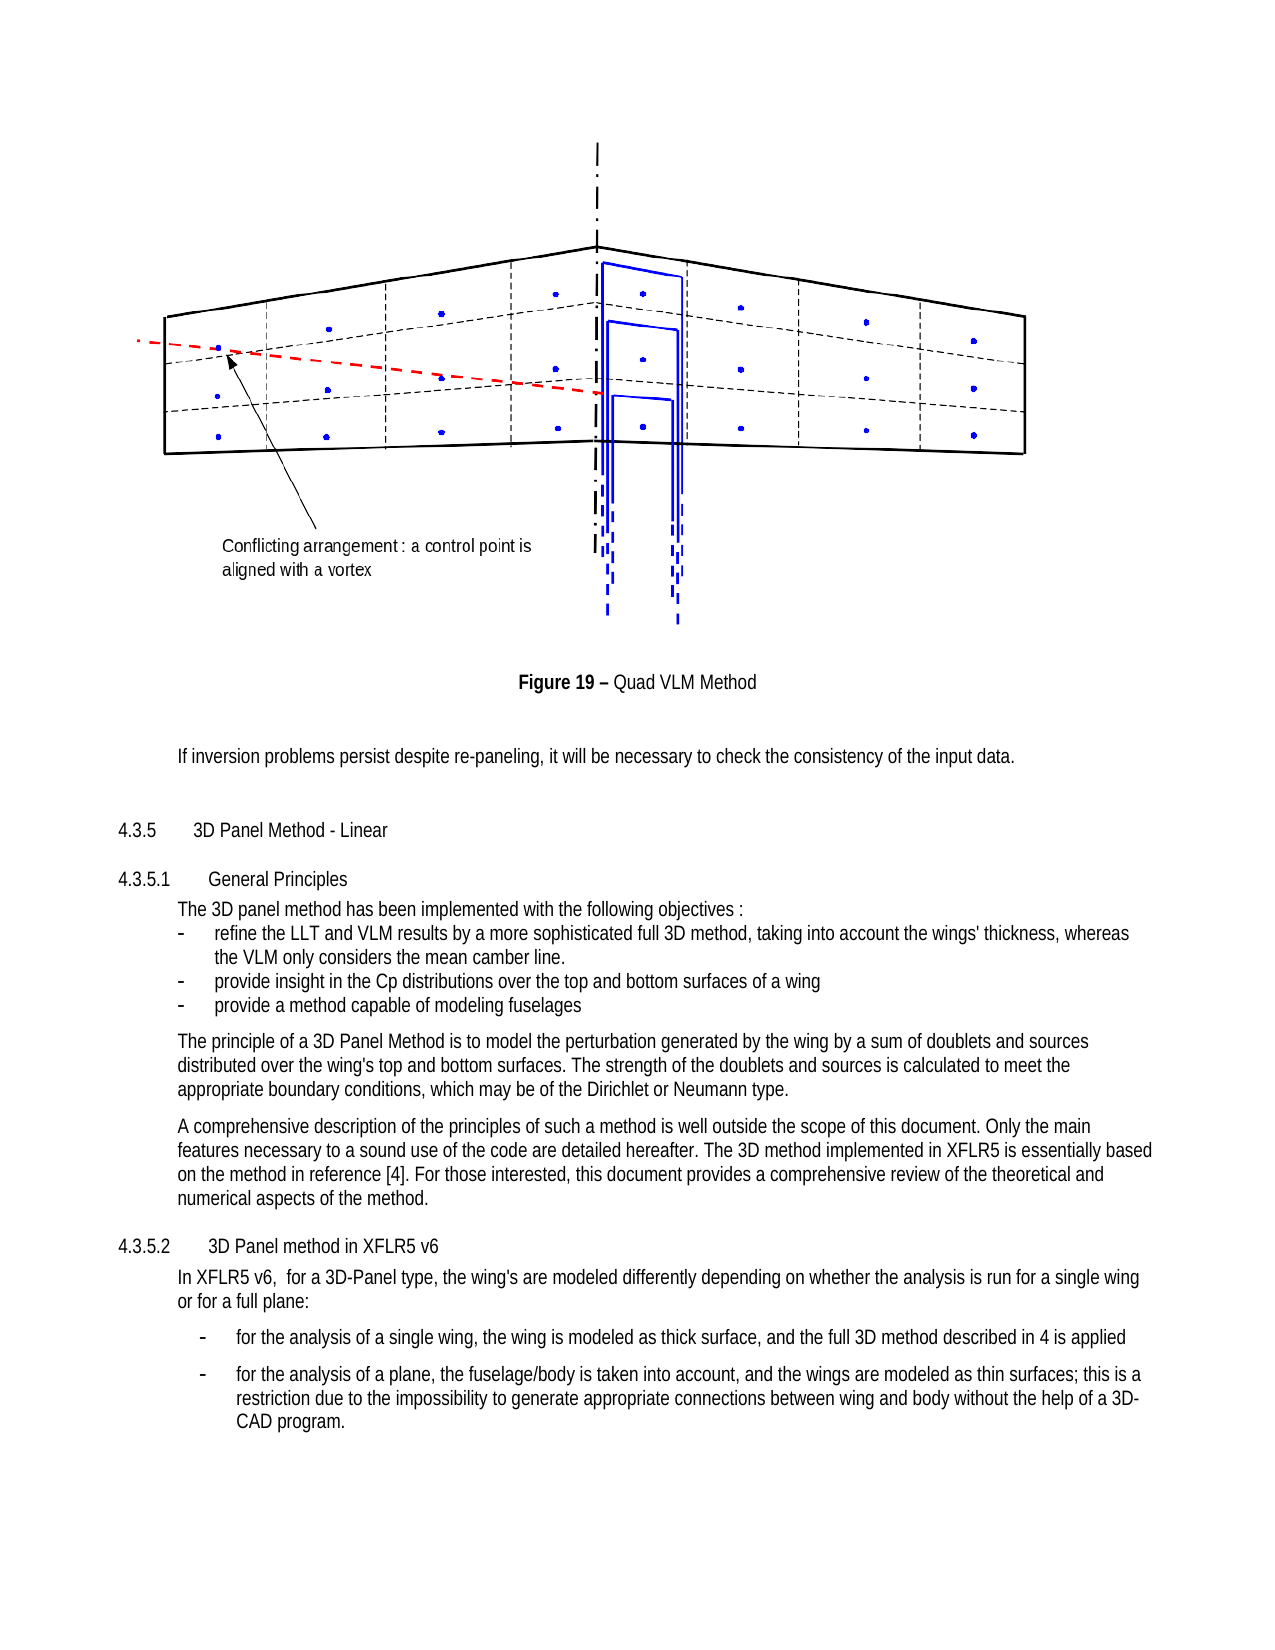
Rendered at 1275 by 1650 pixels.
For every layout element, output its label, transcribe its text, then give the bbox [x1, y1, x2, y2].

text  for the analysis of a single wing, the wing is modeled as thick surface, and the full 3D method described in 4 is applied [199, 1325, 1157, 1349]
text The principle of a 3D Panel Method is to model the perturbation generated by the wing by a sum of doublets and sources distributed over the wing's top and bottom surfaces. The strength of the doublets and sources is calculated to meet the appropriate boundary conditions, which may be of the Dirichlet or Neumann type. [177, 1029, 1157, 1101]
text The 3D panel method has been implemented with the following objectives : [177, 897, 1157, 921]
text In XFLR5 v6, for a 3D-Panel type, the wing's are modeled differently depending on whether the analysis is run for a single wing or for a full plane: [177, 1265, 1157, 1313]
text If inversion problems persist despite re-paneling, it will be necessary to check the consistency of the input data. [177, 744, 1157, 768]
text Figure 19 – Quad VLM Method [118, 670, 1157, 694]
text  refine the LLT and VLM results by a more sophisticated full 3D method, taking into account the wings' thickness, whereas the VLM only considers the mean camber line. [177, 921, 1157, 969]
text  provide a method capable of modeling fuselages [177, 993, 1157, 1017]
text  for the analysis of a plane, the fuselage/body is taken into account, and the wings are modeled as thin surfaces; this is a restriction due to the impossibility to generate appropriate connections between wing and body without the help of a 3D-CAD program. [199, 1362, 1157, 1433]
text  provide insight in the Cp distributions over the top and bottom surfaces of a wing [177, 969, 1157, 993]
text A comprehensive description of the principles of such a method is well outside the scope of this document. Only the main features necessary to a sound use of the code are detailed hereafter. The 3D method implemented in XFLR5 is essentially based on the method in reference [4]. For those interested, this document provides a comprehensive review of the theoretical and numerical aspects of the method. [177, 1114, 1157, 1209]
subtitle 3D Panel method in XFLR5 v6 [118, 1234, 1157, 1258]
subtitle General Principles [118, 867, 1157, 891]
subtitle 3D Panel Method - Linear [118, 818, 1157, 842]
